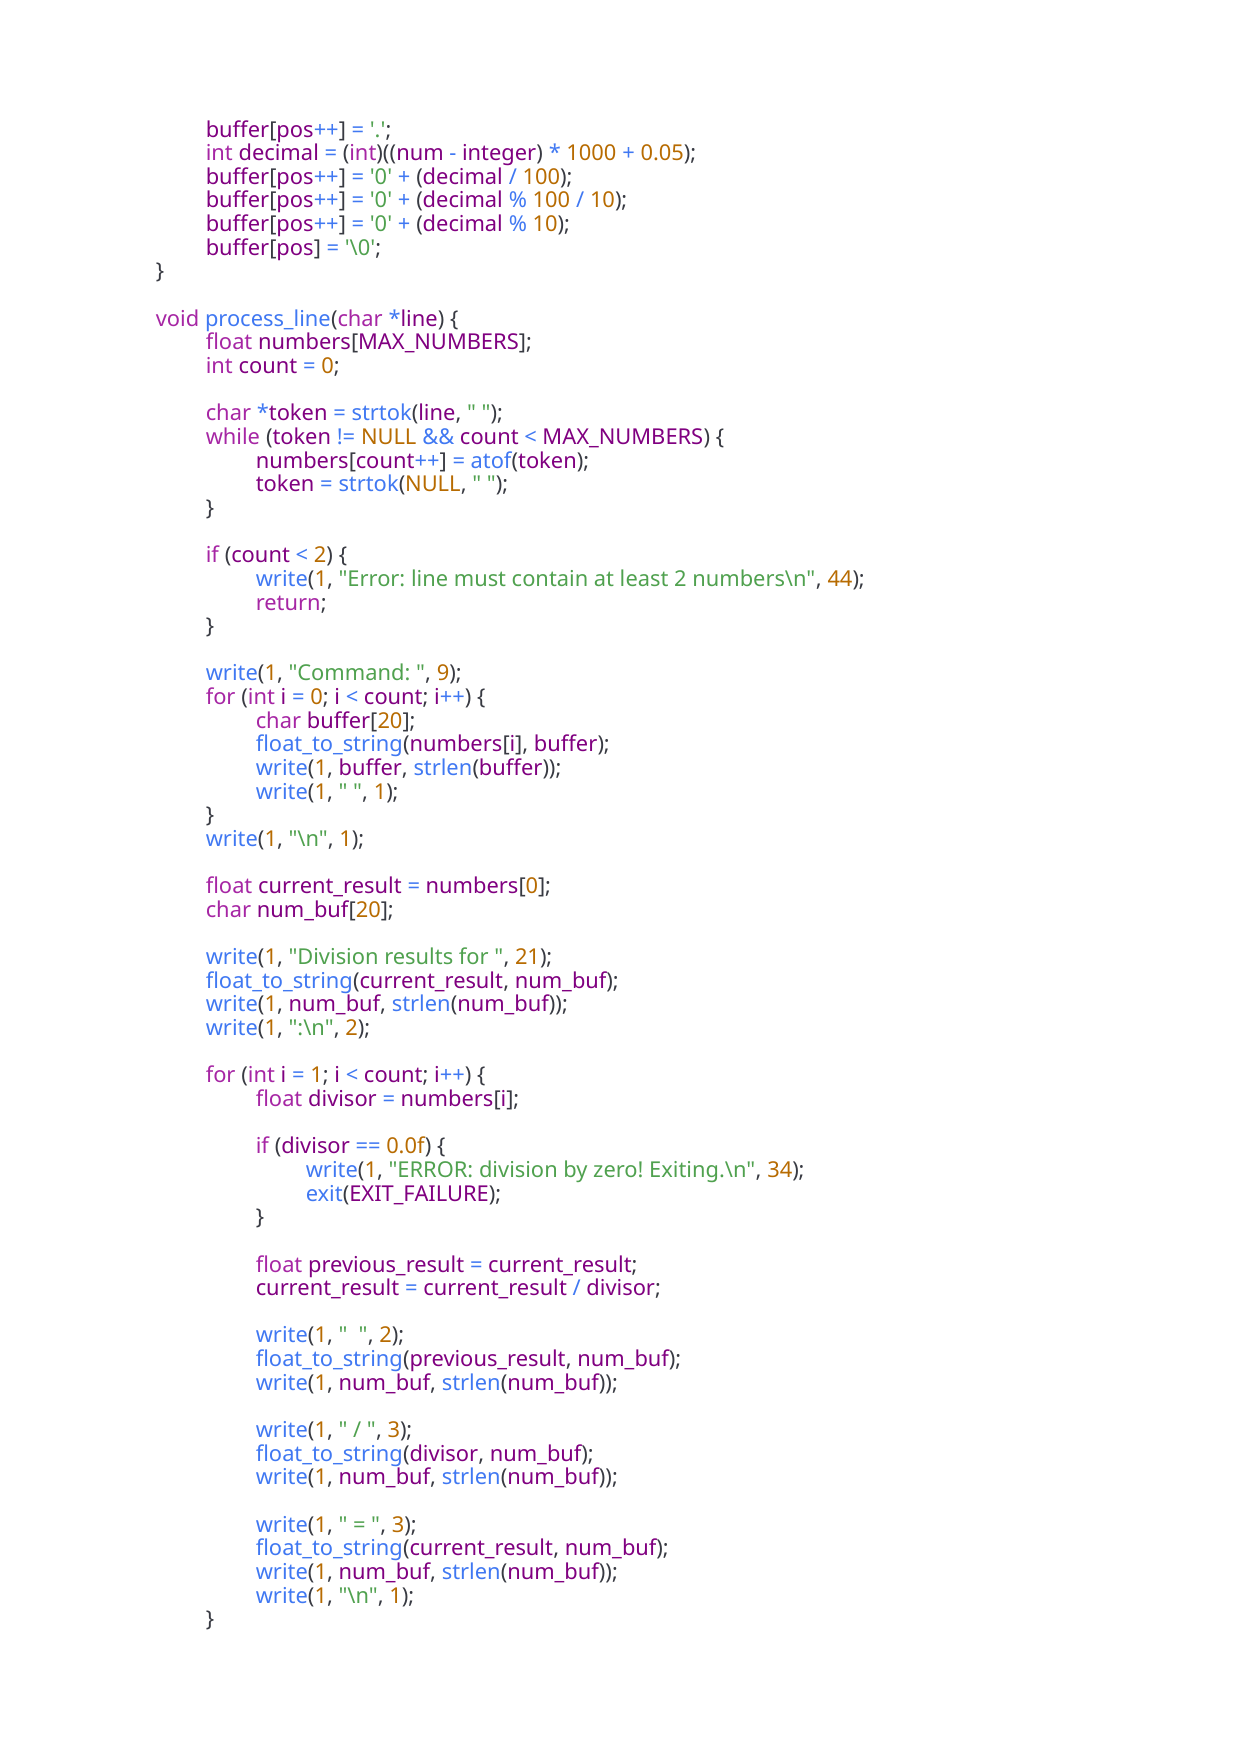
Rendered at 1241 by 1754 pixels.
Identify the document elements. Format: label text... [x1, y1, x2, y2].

text buffer[pos++] = '.'; [156, 118, 1122, 142]
text write(1, num_buf, strlen(num_buf)); [156, 993, 1122, 1017]
text void process_line(char *line) { [156, 307, 1122, 331]
text write(1, num_buf, strlen(num_buf)); [156, 1561, 1122, 1584]
text } [156, 260, 1122, 284]
text if (count < 2) { [156, 544, 1122, 567]
text buffer[pos++] = '0' + (decimal / 100); [156, 165, 1122, 189]
text write(1, "ERROR: division by zero! Exiting.\n", 34); [156, 1158, 1122, 1182]
text write(1, " ", 2); [156, 1324, 1122, 1348]
text buffer[pos++] = '0' + (decimal % 10); [156, 213, 1122, 236]
text char buffer[20]; [156, 709, 1122, 733]
text write(1, "Division results for ", 21); [156, 946, 1122, 969]
text write(1, num_buf, strlen(num_buf)); [156, 1466, 1122, 1489]
text write(1, num_buf, strlen(num_buf)); [156, 1371, 1122, 1395]
text write(1, buffer, strlen(buffer)); [156, 757, 1122, 780]
text float_to_string(current_result, num_buf); [156, 1537, 1122, 1561]
text } [156, 1608, 1122, 1631]
text } [156, 496, 1122, 520]
text } [156, 1206, 1122, 1229]
text float previous_result = current_result; [156, 1253, 1122, 1277]
text write(1, " / ", 3); [156, 1419, 1122, 1442]
text numbers[count++] = atof(token); [156, 449, 1122, 473]
text } [156, 804, 1122, 827]
text int count = 0; [156, 354, 1122, 378]
text token = strtok(NULL, " "); [156, 473, 1122, 496]
text for (int i = 1; i < count; i++) { [156, 1064, 1122, 1088]
text float divisor = numbers[i]; [156, 1088, 1122, 1111]
text write(1, "Command: ", 9); [156, 662, 1122, 686]
text write(1, "Error: line must contain at least 2 numbers\n", 44); [156, 567, 1122, 591]
text int decimal = (int)((num - integer) * 1000 + 0.05); [156, 142, 1122, 165]
text write(1, "\n", 1); [156, 827, 1122, 851]
text current_result = current_result / divisor; [156, 1277, 1122, 1300]
text float_to_string(divisor, num_buf); [156, 1442, 1122, 1466]
text float_to_string(previous_result, num_buf); [156, 1348, 1122, 1371]
text while (token != NULL && count < MAX_NUMBERS) { [156, 426, 1122, 449]
text write(1, "\n", 1); [156, 1584, 1122, 1608]
text float_to_string(current_result, num_buf); [156, 969, 1122, 993]
text float_to_string(numbers[i], buffer); [156, 733, 1122, 757]
text write(1, " ", 1); [156, 780, 1122, 804]
text char num_buf[20]; [156, 898, 1122, 922]
text } [156, 615, 1122, 638]
text for (int i = 0; i < count; i++) { [156, 686, 1122, 709]
text write(1, " = ", 3); [156, 1513, 1122, 1537]
text char *token = strtok(line, " "); [156, 402, 1122, 426]
text exit(EXIT_FAILURE); [156, 1182, 1122, 1206]
text write(1, ":\n", 2); [156, 1017, 1122, 1040]
text buffer[pos++] = '0' + (decimal % 100 / 10); [156, 189, 1122, 213]
text return; [156, 591, 1122, 615]
text float current_result = numbers[0]; [156, 875, 1122, 898]
text float numbers[MAX_NUMBERS]; [156, 331, 1122, 354]
text if (divisor == 0.0f) { [156, 1135, 1122, 1158]
text buffer[pos] = '\0'; [156, 236, 1122, 260]
